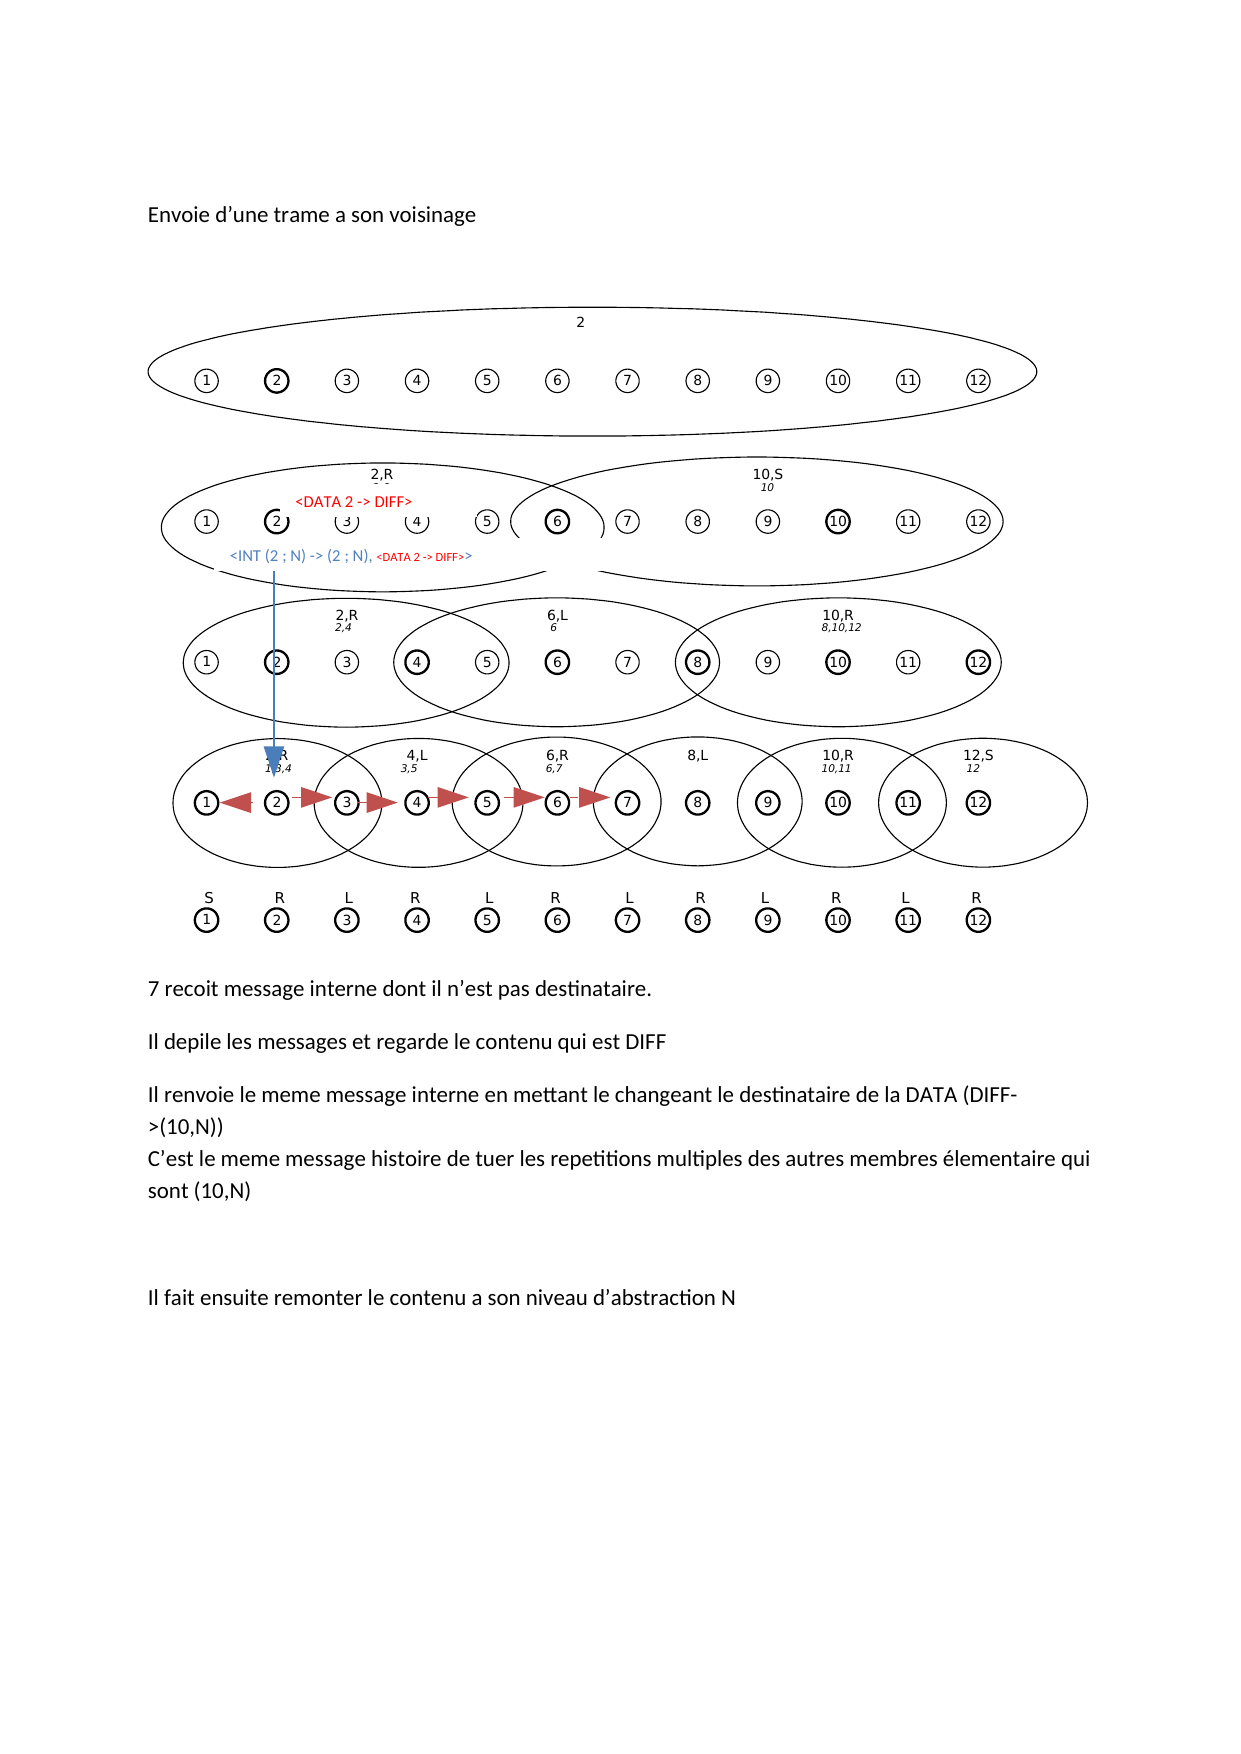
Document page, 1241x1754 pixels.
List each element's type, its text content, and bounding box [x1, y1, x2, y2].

text 7 recoit message interne dont il n’est pas destinataire. [148, 307, 1093, 1002]
text Envoie d’une trame a son voisinage [148, 201, 1093, 229]
text <DATA 2 -> DIFF> [295, 491, 462, 510]
text <INT (2 ; N) -> (2 ; N), <DATA 2 -> DIFF>> [229, 546, 591, 564]
text Il fait ensuite remonter le contenu a son niveau d’abstraction N [148, 1283, 1093, 1311]
text Il depile les messages et regarde le contenu qui est DIFF [148, 1027, 1093, 1055]
text Il renvoie le meme message interne en mettant le changeant le destinataire de la DATA (DIFF->(10,N)) C’est le meme message histoire de tuer les repetitions multiples des autres membres élementaire qui sont (10,N) [148, 1080, 1093, 1204]
